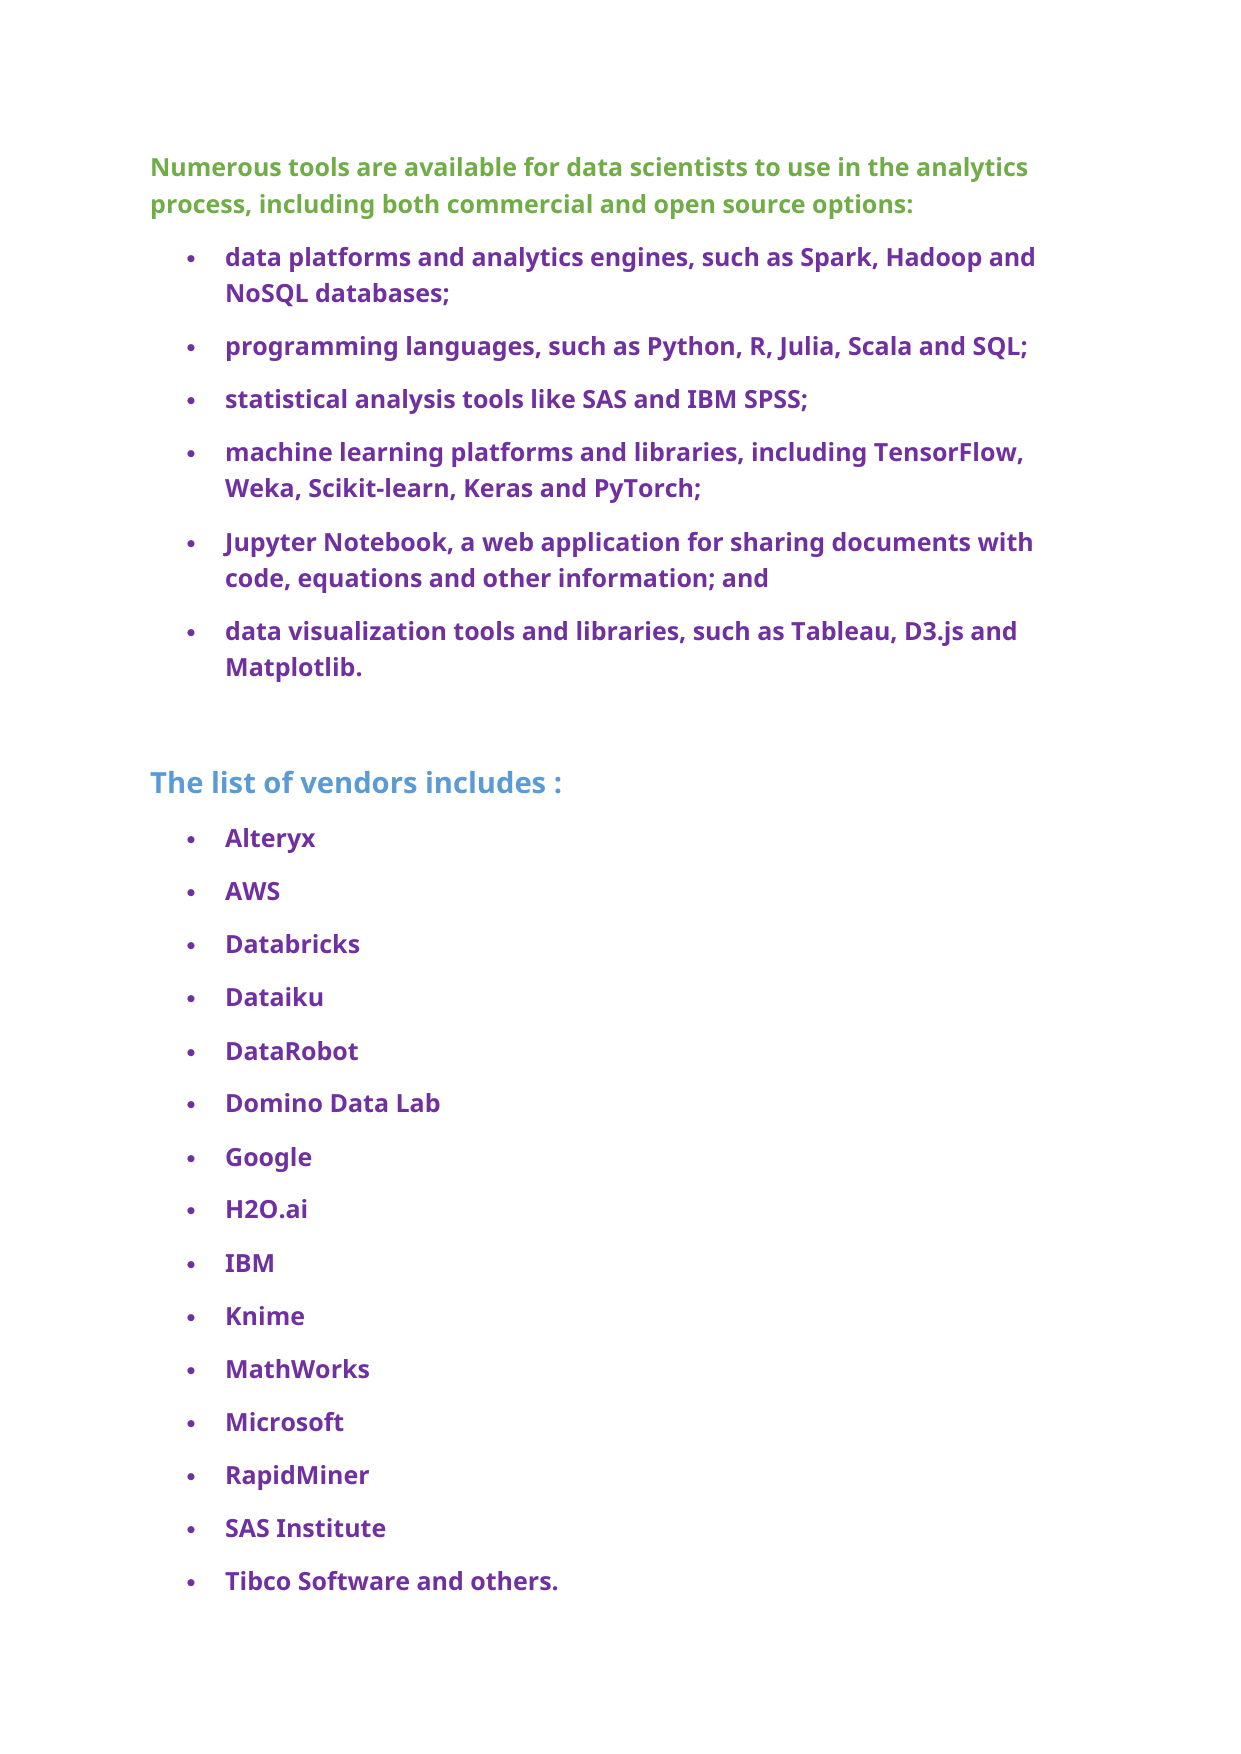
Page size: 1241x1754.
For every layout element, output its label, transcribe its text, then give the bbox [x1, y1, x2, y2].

list Jupyter Notebook, a web application for sharing documents with code, equations and other information; and [187, 524, 1090, 594]
list RapidMiner [187, 1457, 1090, 1491]
list SAS Institute [187, 1510, 1090, 1544]
list data platforms and analytics engines, such as Spark, Hadoop and NoSQL databases; [187, 239, 1090, 310]
list Microsoft [187, 1404, 1090, 1438]
list data visualization tools and libraries, such as Tableau, D3.js and Matplotlib. [187, 613, 1090, 651]
list Tibco Software and others. [187, 1563, 1090, 1597]
list H2O.ai [187, 1192, 1090, 1226]
list IBM [187, 1245, 1090, 1279]
list machine learning platforms and libraries, including TensorFlow, Weka, Scikit-learn, Keras and PyTorch; [187, 435, 1090, 505]
text Numerous tools are available for data scientists to use in the analytics process, including both commercial and open source options: [150, 150, 1090, 220]
list Knime [187, 1298, 1090, 1332]
list statistical analysis tools like SAS and IBM SPSS; [187, 382, 1090, 416]
list programming languages, such as Python, R, Julia, Scala and SQL; [187, 329, 1090, 363]
list MathWorks [187, 1351, 1090, 1385]
